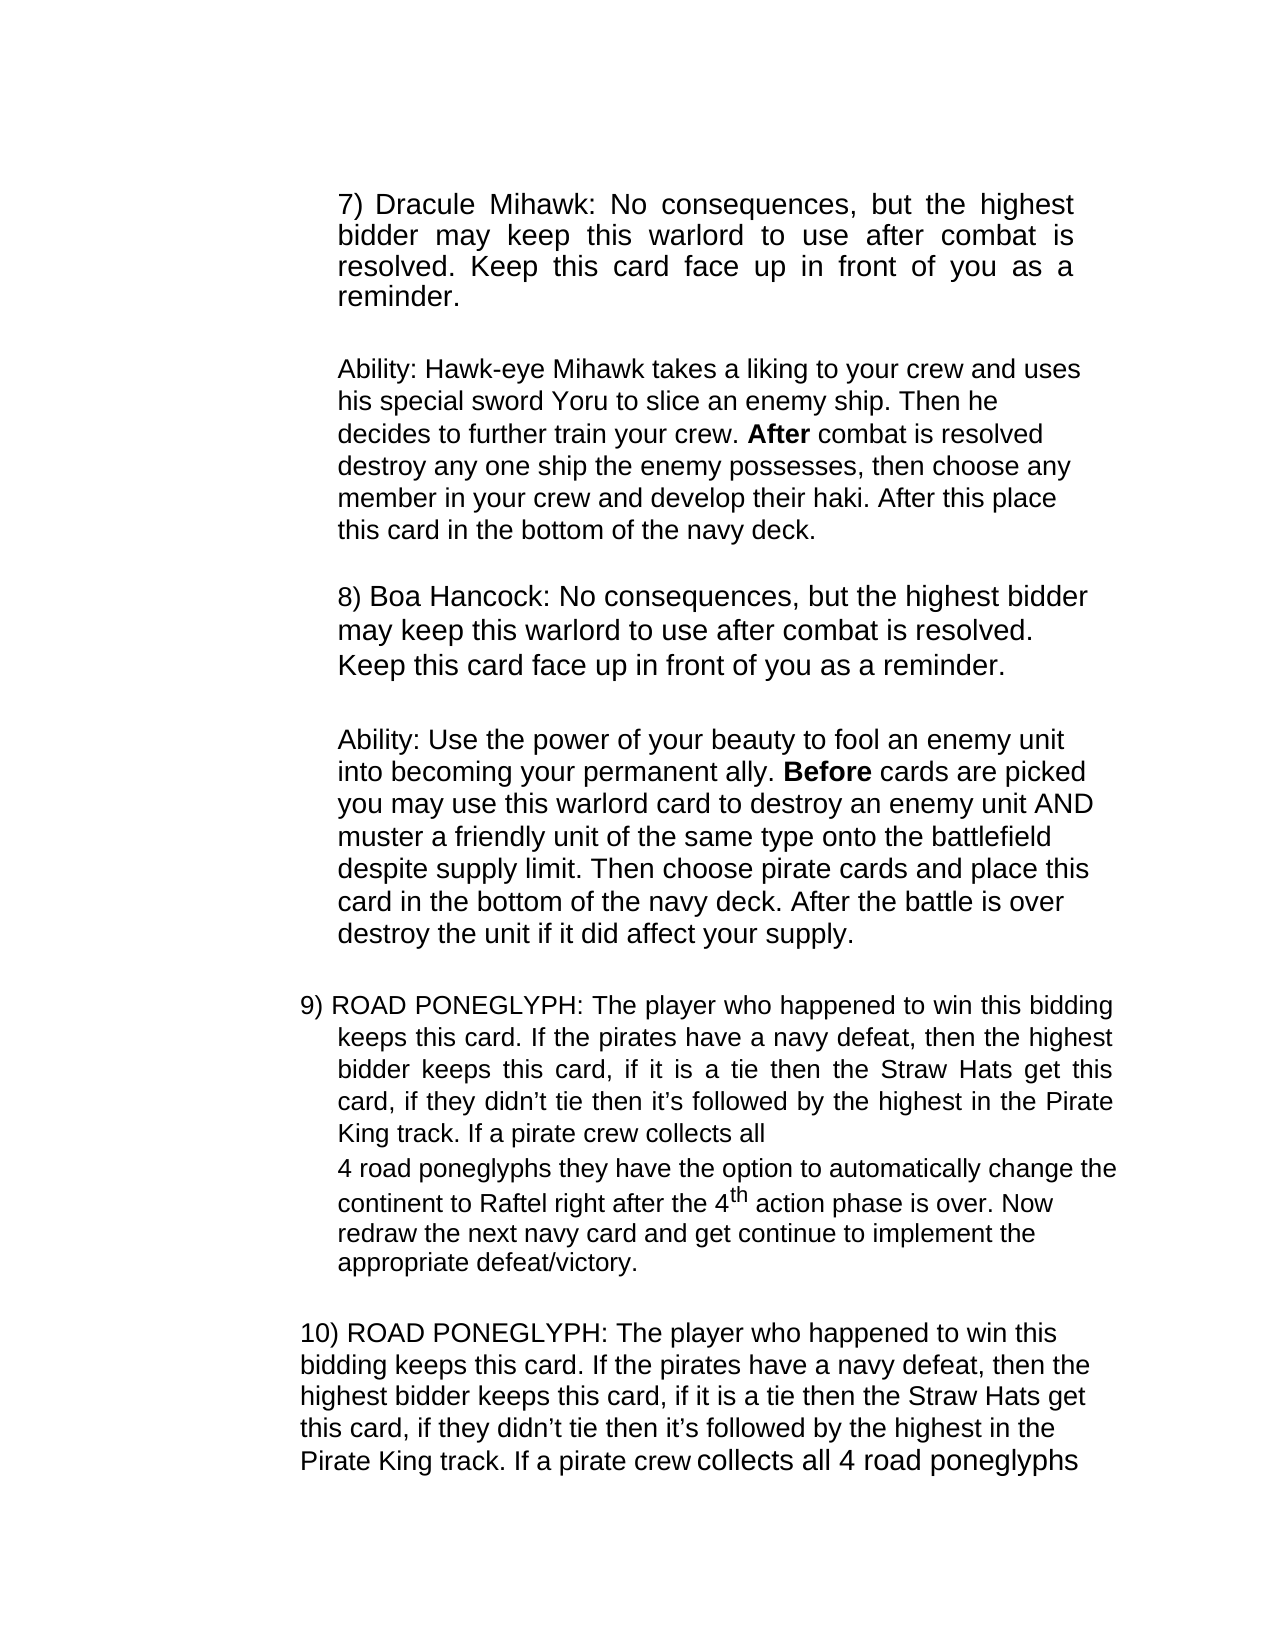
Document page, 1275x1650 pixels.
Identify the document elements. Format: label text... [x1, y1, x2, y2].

text Ability: Use the power of your beauty to fool an enemy unit into becoming your permanent ally. Before cards are picked you may use this warlord card to destroy an enemy unit AND muster a friendly unit of the same type onto the battlefield despite supply limit. Then choose pirate cards and place this card in the bottom of the navy deck. After the battle is over destroy the unit if it did affect your supply. [337, 723, 1112, 949]
text 4 road poneglyphs they have the option to automatically change the continent to Raftel right after the 4th action phase is over. Now redraw the next navy card and get continue to implement the appropriate defeat/victory. [337, 1155, 1119, 1277]
list Dracule Mihawk: No consequences, but the highest bidder may keep this warlord to use after combat is resolved. Keep this card face up in front of you as a reminder. [337, 190, 1075, 313]
text 8) Boa Hancock: No consequences, but the highest bidder may keep this warlord to use after combat is resolved. Keep this card face up in front of you as a reminder. [337, 578, 1098, 681]
text 9) ROAD PONEGLYPH: The player who happened to win this bidding keeps this card. If the pirates have a navy defeat, then the highest bidder keeps this card, if it is a tie then the Straw Hats get this card, if they didn’t tie then it’s followed by the highest in the Pirate King track. If a pirate crew collects all [300, 990, 1114, 1148]
text 10) ROAD PONEGLYPH: The player who happened to win this bidding keeps this card. If the pirates have a navy defeat, then the highest bidder keeps this card, if it is a tie then the Straw Hats get this card, if they didn’t tie then it’s followed by the highest in the Pirate King track. If a pirate crew collects all 4 road poneglyphs [300, 1317, 1110, 1477]
text Ability: Hawk-eye Mihawk takes a liking to your crew and uses his special sword Yoru to slice an enemy ship. Then he decides to further train your crew. After combat is resolved destroy any one ship the enemy possesses, then choose any member in your crew and develop their haki. After this place this card in the bottom of the navy deck. [337, 353, 1098, 545]
